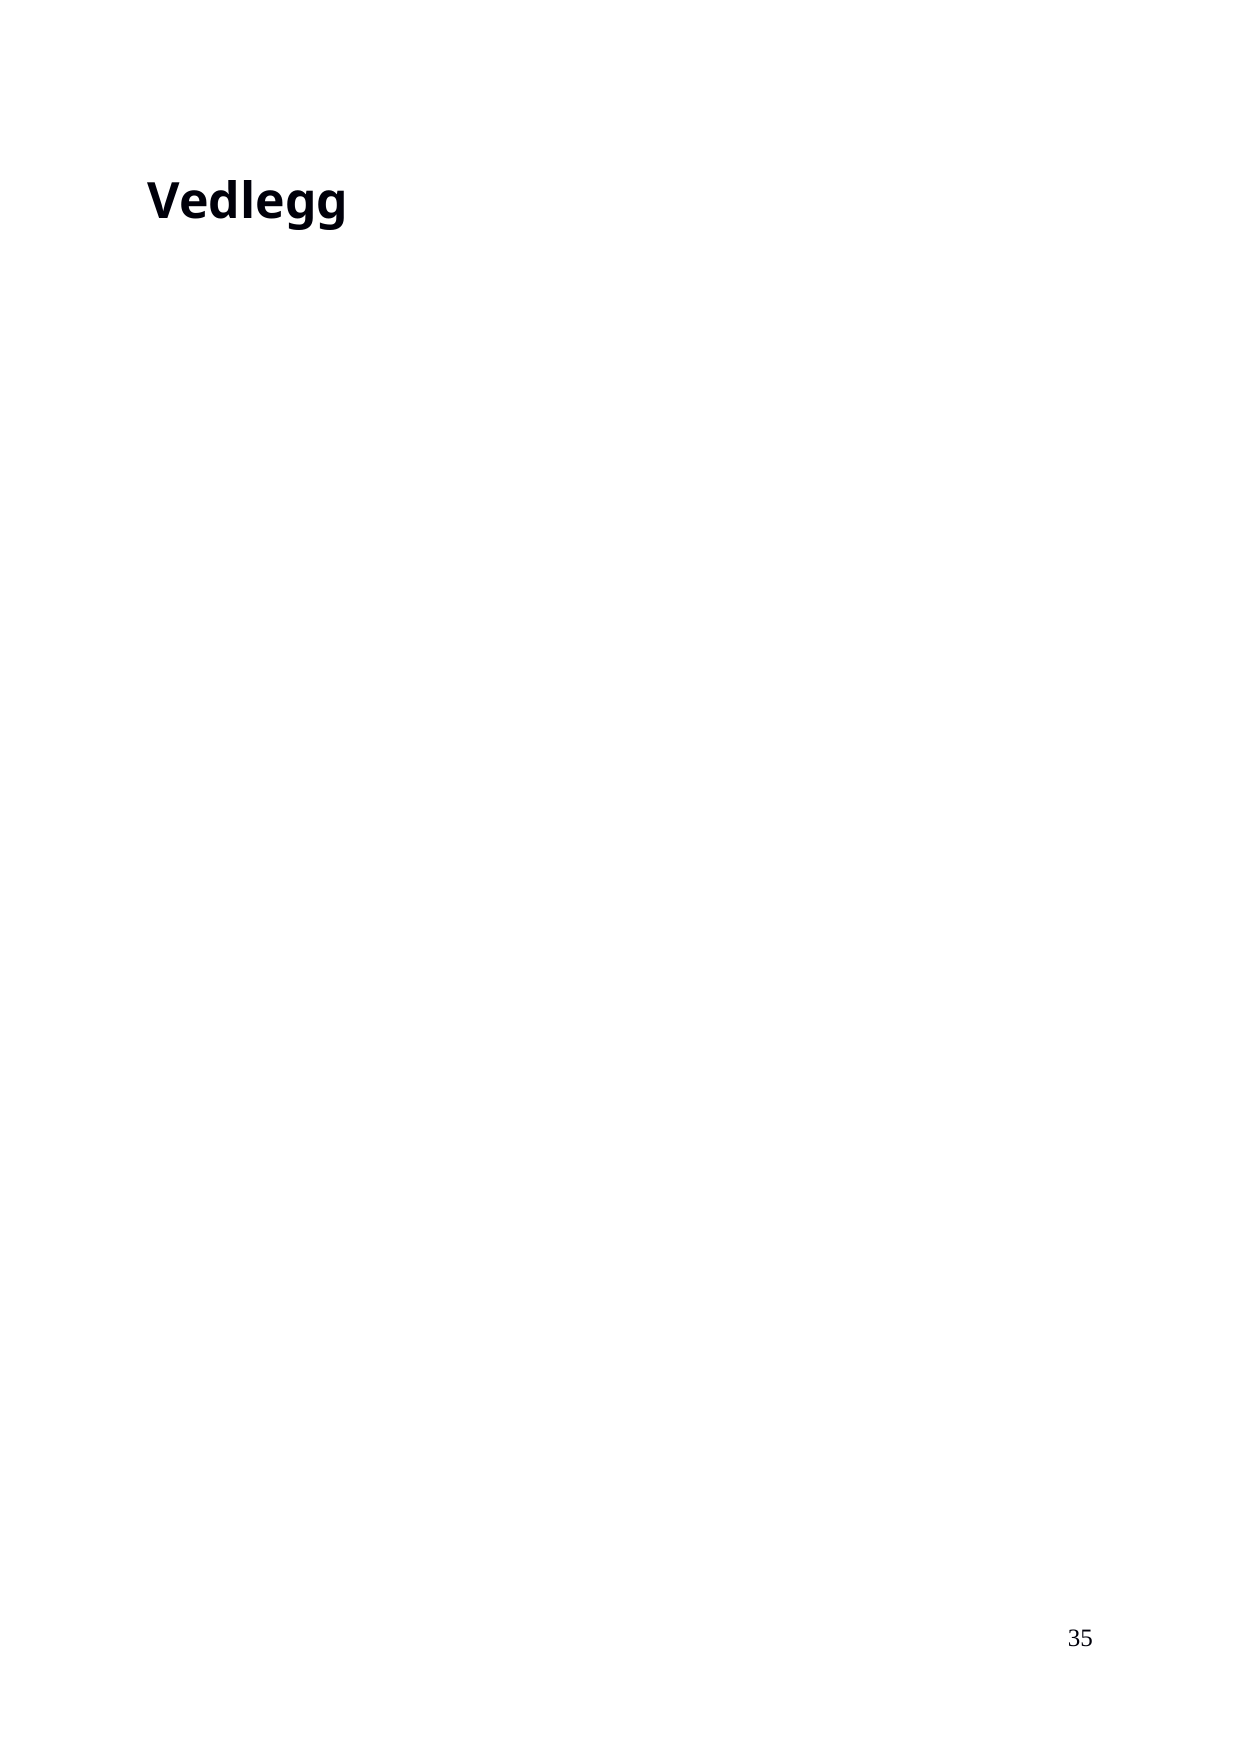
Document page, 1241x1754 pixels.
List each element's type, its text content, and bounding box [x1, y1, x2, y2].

subtitle Vedlegg [148, 165, 1092, 233]
